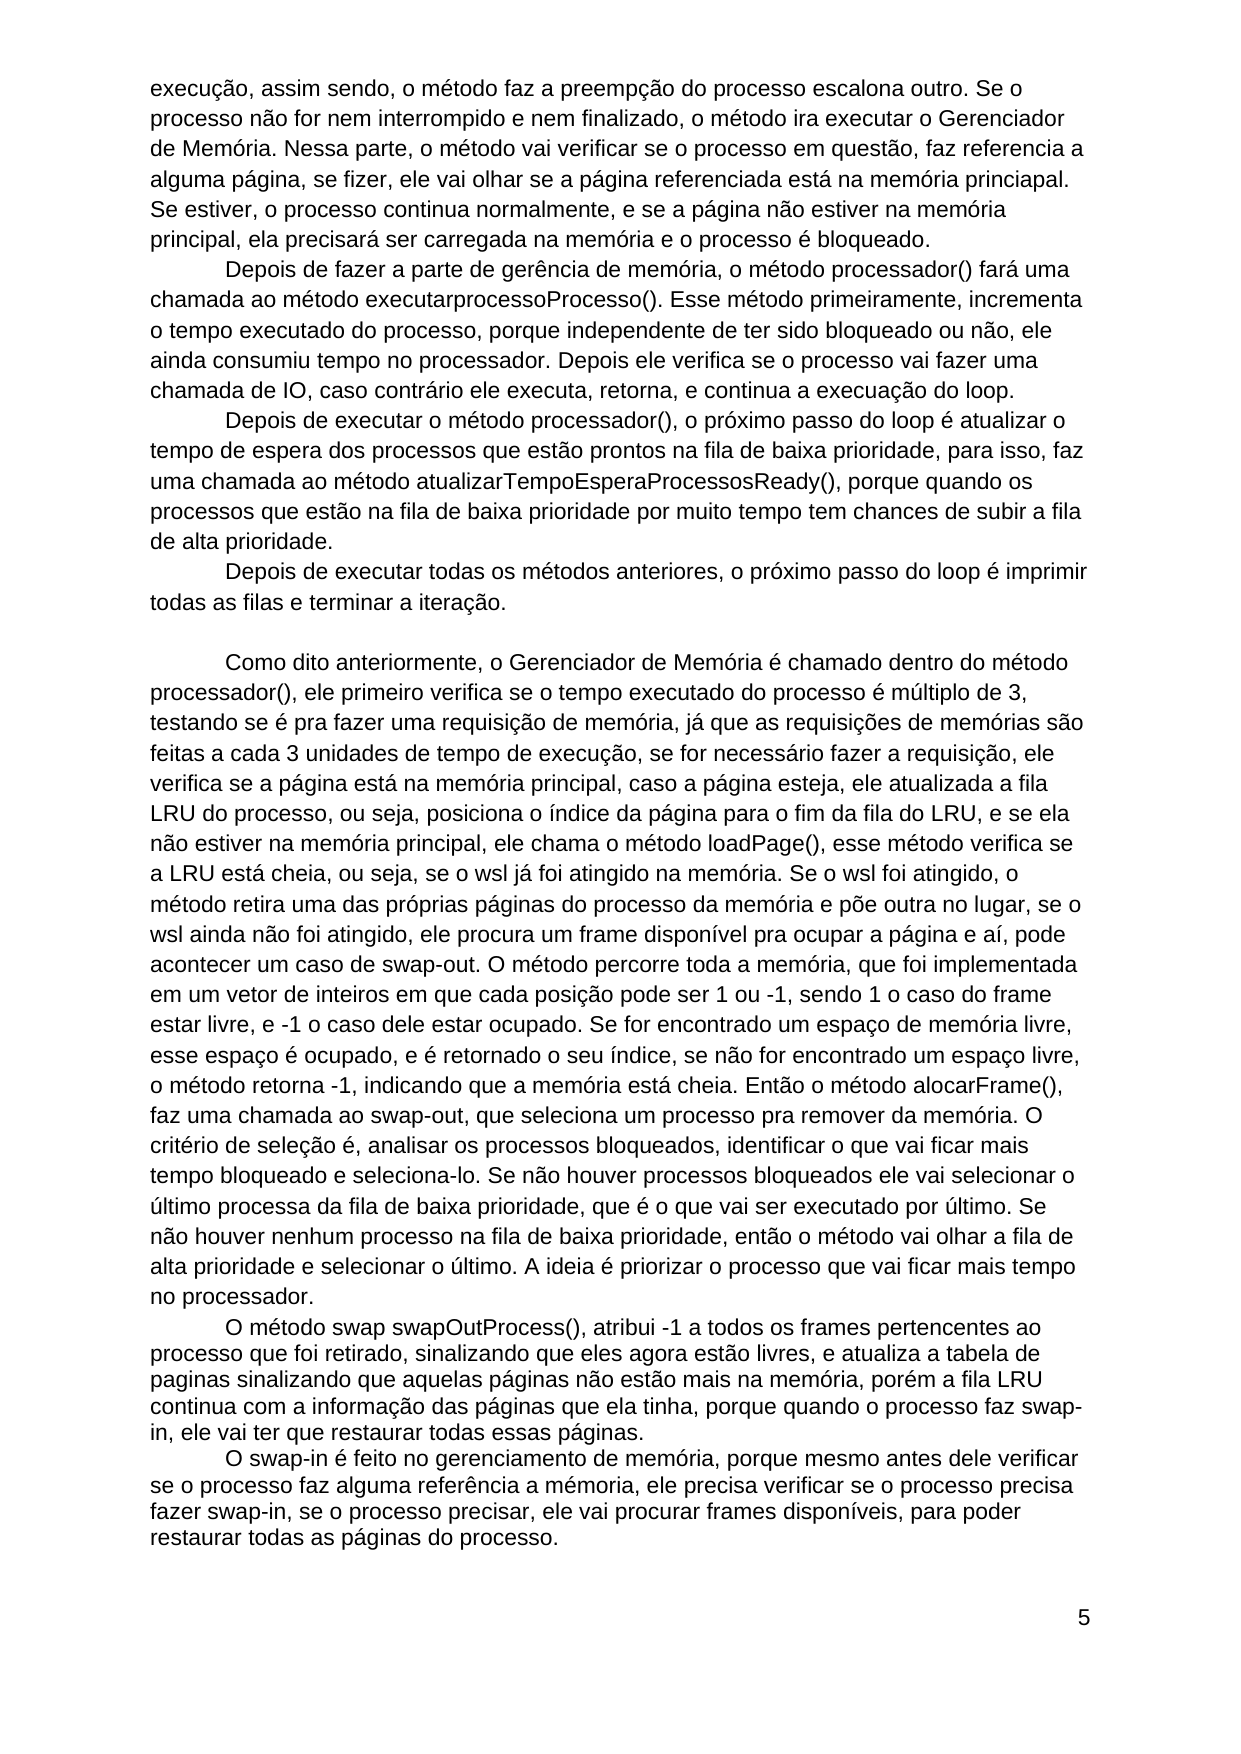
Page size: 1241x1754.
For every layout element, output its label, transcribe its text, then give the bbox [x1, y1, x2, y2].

text Depois de fazer a parte de gerência de memória, o método processador() fará uma chamada ao método executarprocessoProcesso(). Esse método primeiramente, incrementa o tempo executado do processo, porque independente de ter sido bloqueado ou não, ele ainda consumiu tempo no processador. Depois ele verifica se o processo vai fazer uma chamada de IO, caso contrário ele executa, retorna, e continua a execuação do loop. [150, 256, 1090, 403]
text Depois de executar o método processador(), o próximo passo do loop é atualizar o tempo de espera dos processos que estão prontos na fila de baixa prioridade, para isso, faz uma chamada ao método atualizarTempoEsperaProcessosReady(), porque quando os processos que estão na fila de baixa prioridade por muito tempo tem chances de subir a fila de alta prioridade. [150, 407, 1090, 554]
text O swap-in é feito no gerenciamento de memória, porque mesmo antes dele verificar se o processo faz alguma referência a mémoria, ele precisa verificar se o processo precisa fazer swap-in, se o processo precisar, ele vai procurar frames disponíveis, para poder restaurar todas as páginas do processo. [150, 1445, 1090, 1551]
text execução, assim sendo, o método faz a preempção do processo escalona outro. Se o processo não for nem interrompido e nem finalizado, o método ira executar o Gerenciador de Memória. Nessa parte, o método vai verificar se o processo em questão, faz referencia a alguma página, se fizer, ele vai olhar se a página referenciada está na memória princiapal. Se estiver, o processo continua normalmente, e se a página não estiver na memória principal, ela precisará ser carregada na memória e o processo é bloqueado. [150, 75, 1090, 252]
text Como dito anteriormente, o Gerenciador de Memória é chamado dentro do método processador(), ele primeiro verifica se o tempo executado do processo é múltiplo de 3, testando se é pra fazer uma requisição de memória, já que as requisições de memórias são feitas a cada 3 unidades de tempo de execução, se for necessário fazer a requisição, ele verifica se a página está na memória principal, caso a página esteja, ele atualizada a fila LRU do processo, ou seja, posiciona o índice da página para o fim da fila do LRU, e se ela não estiver na memória principal, ele chama o método loadPage(), esse método verifica se a LRU está cheia, ou seja, se o wsl já foi atingido na memória. Se o wsl foi atingido, o método retira uma das próprias páginas do processo da memória e põe outra no lugar, se o wsl ainda não foi atingido, ele procura um frame disponível pra ocupar a página e aí, pode acontecer um caso de swap-out. O método percorre toda a memória, que foi implementada em um vetor de inteiros em que cada posição pode ser 1 ou -1, sendo 1 o caso do frame estar livre, e -1 o caso dele estar ocupado. Se for encontrado um espaço de memória livre, esse espaço é ocupado, e é retornado o seu índice, se não for encontrado um espaço livre, o método retorna -1, indicando que a memória está cheia. Então o método alocarFrame(), faz uma chamada ao swap-out, que seleciona um processo pra remover da memória. O critério de seleção é, analisar os processos bloqueados, identificar o que vai ficar mais tempo bloqueado e seleciona-lo. Se não houver processos bloqueados ele vai selecionar o último processa da fila de baixa prioridade, que é o que vai ser executado por último. Se não houver nenhum processo na fila de baixa prioridade, então o método vai olhar a fila de alta prioridade e selecionar o último. A ideia é priorizar o processo que vai ficar mais tempo no processador. [150, 649, 1090, 1310]
text Depois de executar todas os métodos anteriores, o próximo passo do loop é imprimir todas as filas e terminar a iteração. [150, 558, 1090, 615]
text O método swap swapOutProcess(), atribui -1 a todos os frames pertencentes ao processo que foi retirado, sinalizando que eles agora estão livres, e atualiza a tabela de paginas sinalizando que aquelas páginas não estão mais na memória, porém a fila LRU continua com a informação das páginas que ela tinha, porque quando o processo faz swap-in, ele vai ter que restaurar todas essas páginas. [150, 1313, 1090, 1445]
